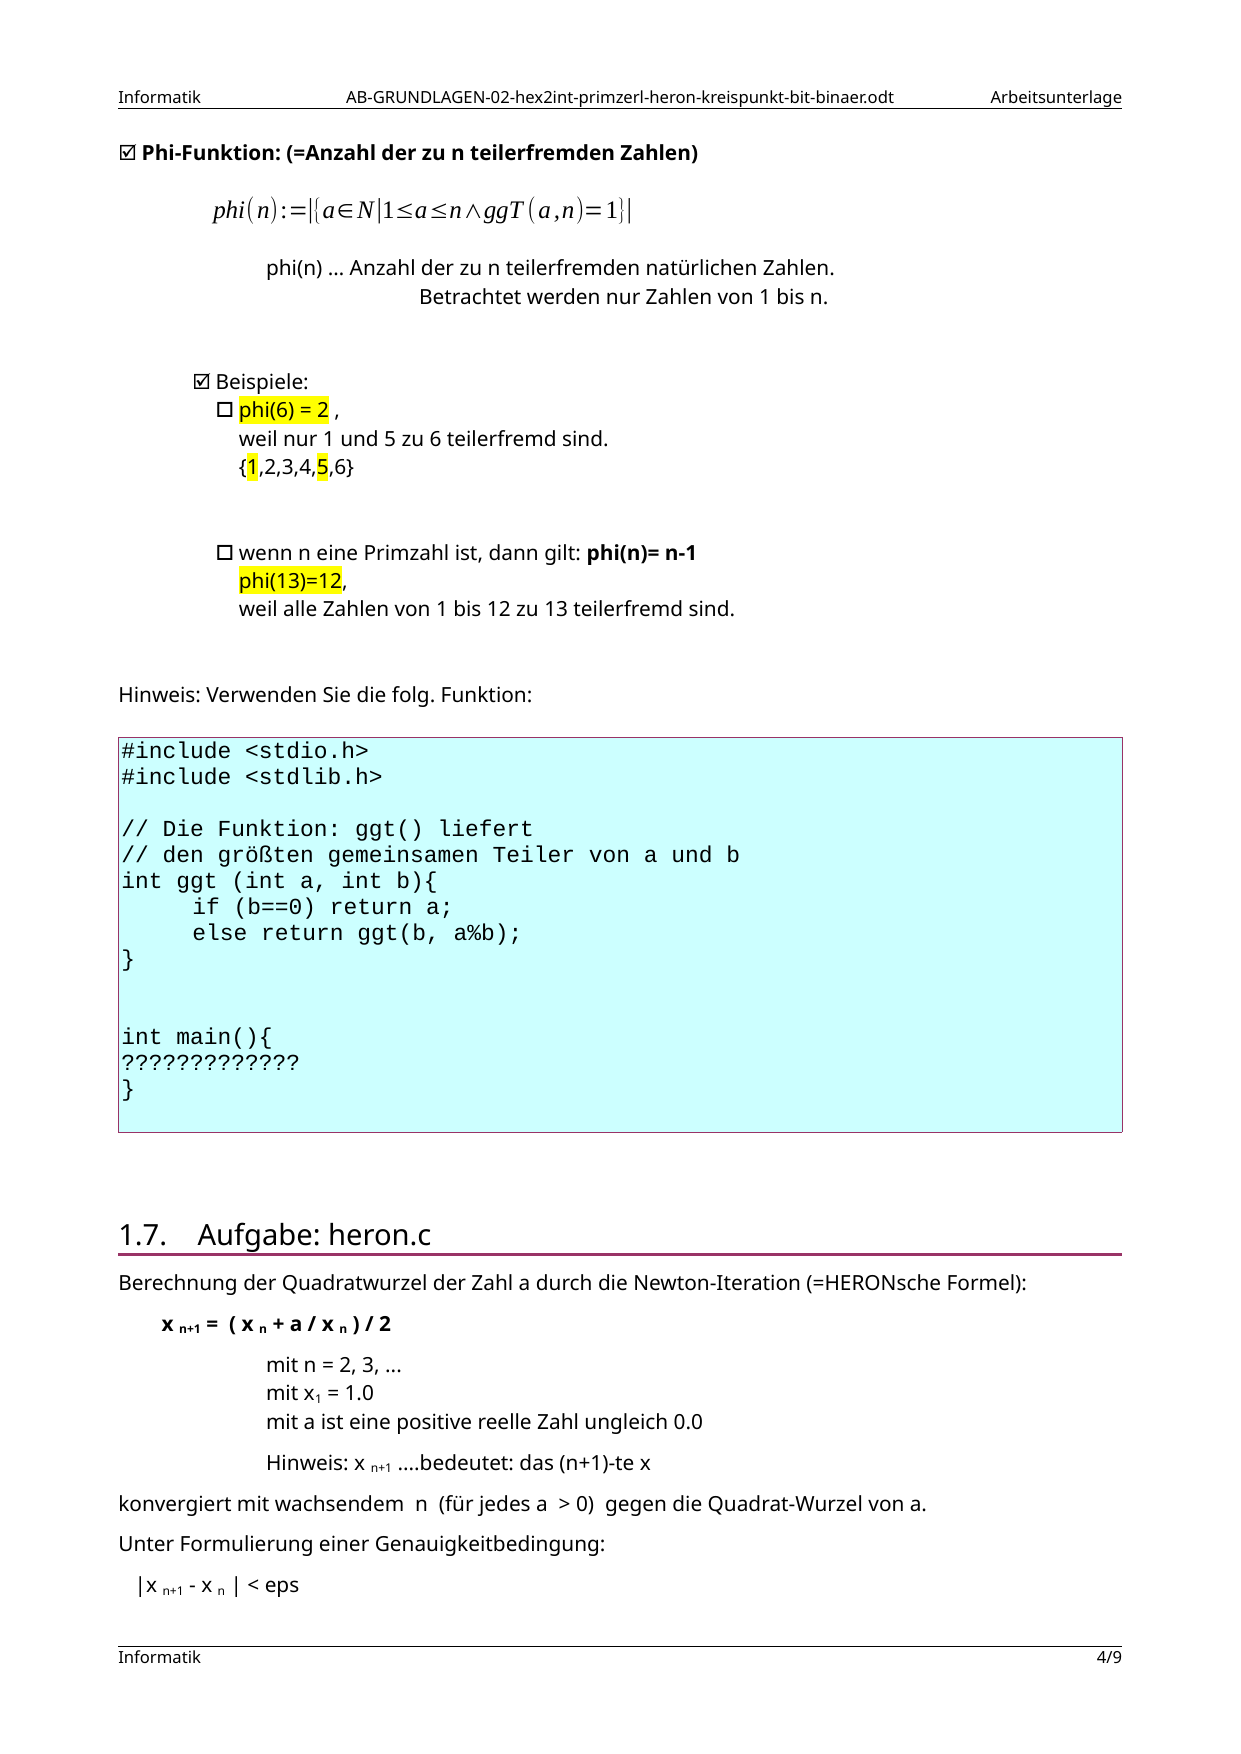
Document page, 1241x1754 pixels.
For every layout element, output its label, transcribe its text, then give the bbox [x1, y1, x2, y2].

text if (b==0) return a; [119, 892, 1122, 918]
text Berechnung der Quadratwurzel der Zahl a durch die Newton-Iteration (=HERONsche Formel): [118, 1268, 1122, 1296]
text else return ggt(b, a%b); [119, 918, 1122, 944]
text Hinweis: x n+1 ....bedeutet: das (n+1)-te x [118, 1448, 1122, 1476]
list Beispiele: [192, 367, 1122, 396]
list Phi-Funktion: (=Anzahl der zu n teilerfremden Zahlen) [118, 138, 1122, 195]
text Unter Formulierung einer Genauigkeitbedingung: [118, 1529, 1122, 1558]
text x n+1 = ( x n + a / x n ) / 2 [118, 1309, 1122, 1337]
text int main(){ [119, 1022, 1122, 1048]
text mit n = 2, 3, ... mit x1 = 1.0 mit a ist eine positive reelle Zahl ungleich 0.0 [118, 1350, 1122, 1435]
text ????????????? [119, 1048, 1122, 1074]
text konvergiert mit wachsendem n (für jedes a > 0) gegen die Quadrat-Wurzel von a. [118, 1489, 1122, 1517]
text } [119, 944, 1122, 970]
text // den größten gemeinsamen Teiler von a und b [119, 841, 1122, 866]
text #include <stdlib.h> [119, 763, 1122, 789]
list wenn n eine Primzahl ist, dann gilt: phi(n)= n-1 phi(13)=12, weil alle Zahlen von 1 bis 12 zu 13 teilerfremd sind. [215, 538, 1122, 623]
text // Die Funktion: ggt() liefert [119, 814, 1122, 841]
subtitle Aufgabe: heron.c [118, 1214, 1122, 1253]
text phi(n) … Anzahl der zu n teilerfremden natürlichen Zahlen. Betrachtet werden nur Zahlen von 1 bis n. [192, 195, 1122, 367]
text Hinweis: Verwenden Sie die folg. Funktion: [118, 680, 1122, 708]
text #include <stdio.h> [119, 738, 1122, 763]
text } [119, 1074, 1122, 1100]
list phi(6) = 2 , weil nur 1 und 5 zu 6 teilerfremd sind. {1,2,3,4,5,6} [215, 396, 1122, 538]
text |x n+1 - x n | < eps [118, 1571, 1122, 1599]
text int ggt (int a, int b){ [119, 866, 1122, 892]
